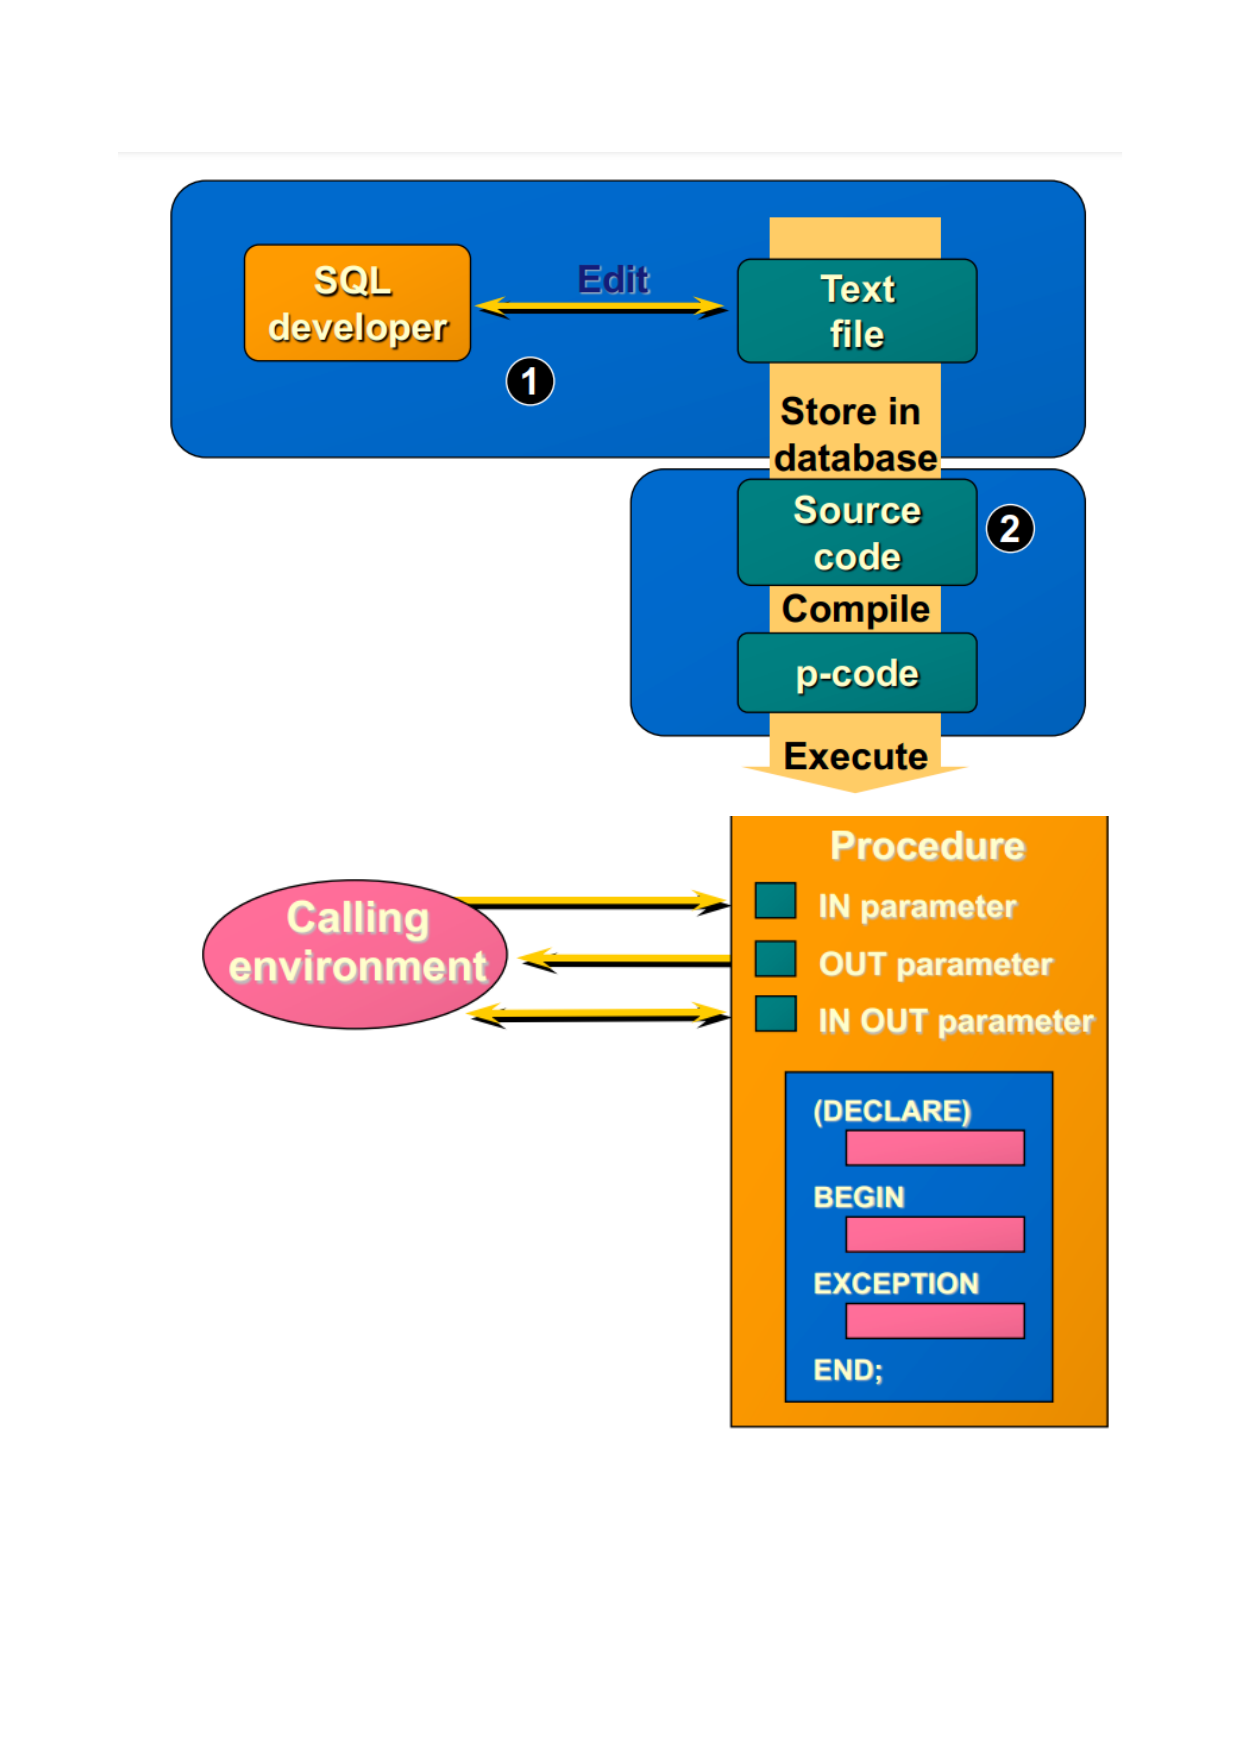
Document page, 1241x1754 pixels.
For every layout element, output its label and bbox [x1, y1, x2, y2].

picture [118, 152, 1123, 805]
picture [116, 816, 1121, 1442]
